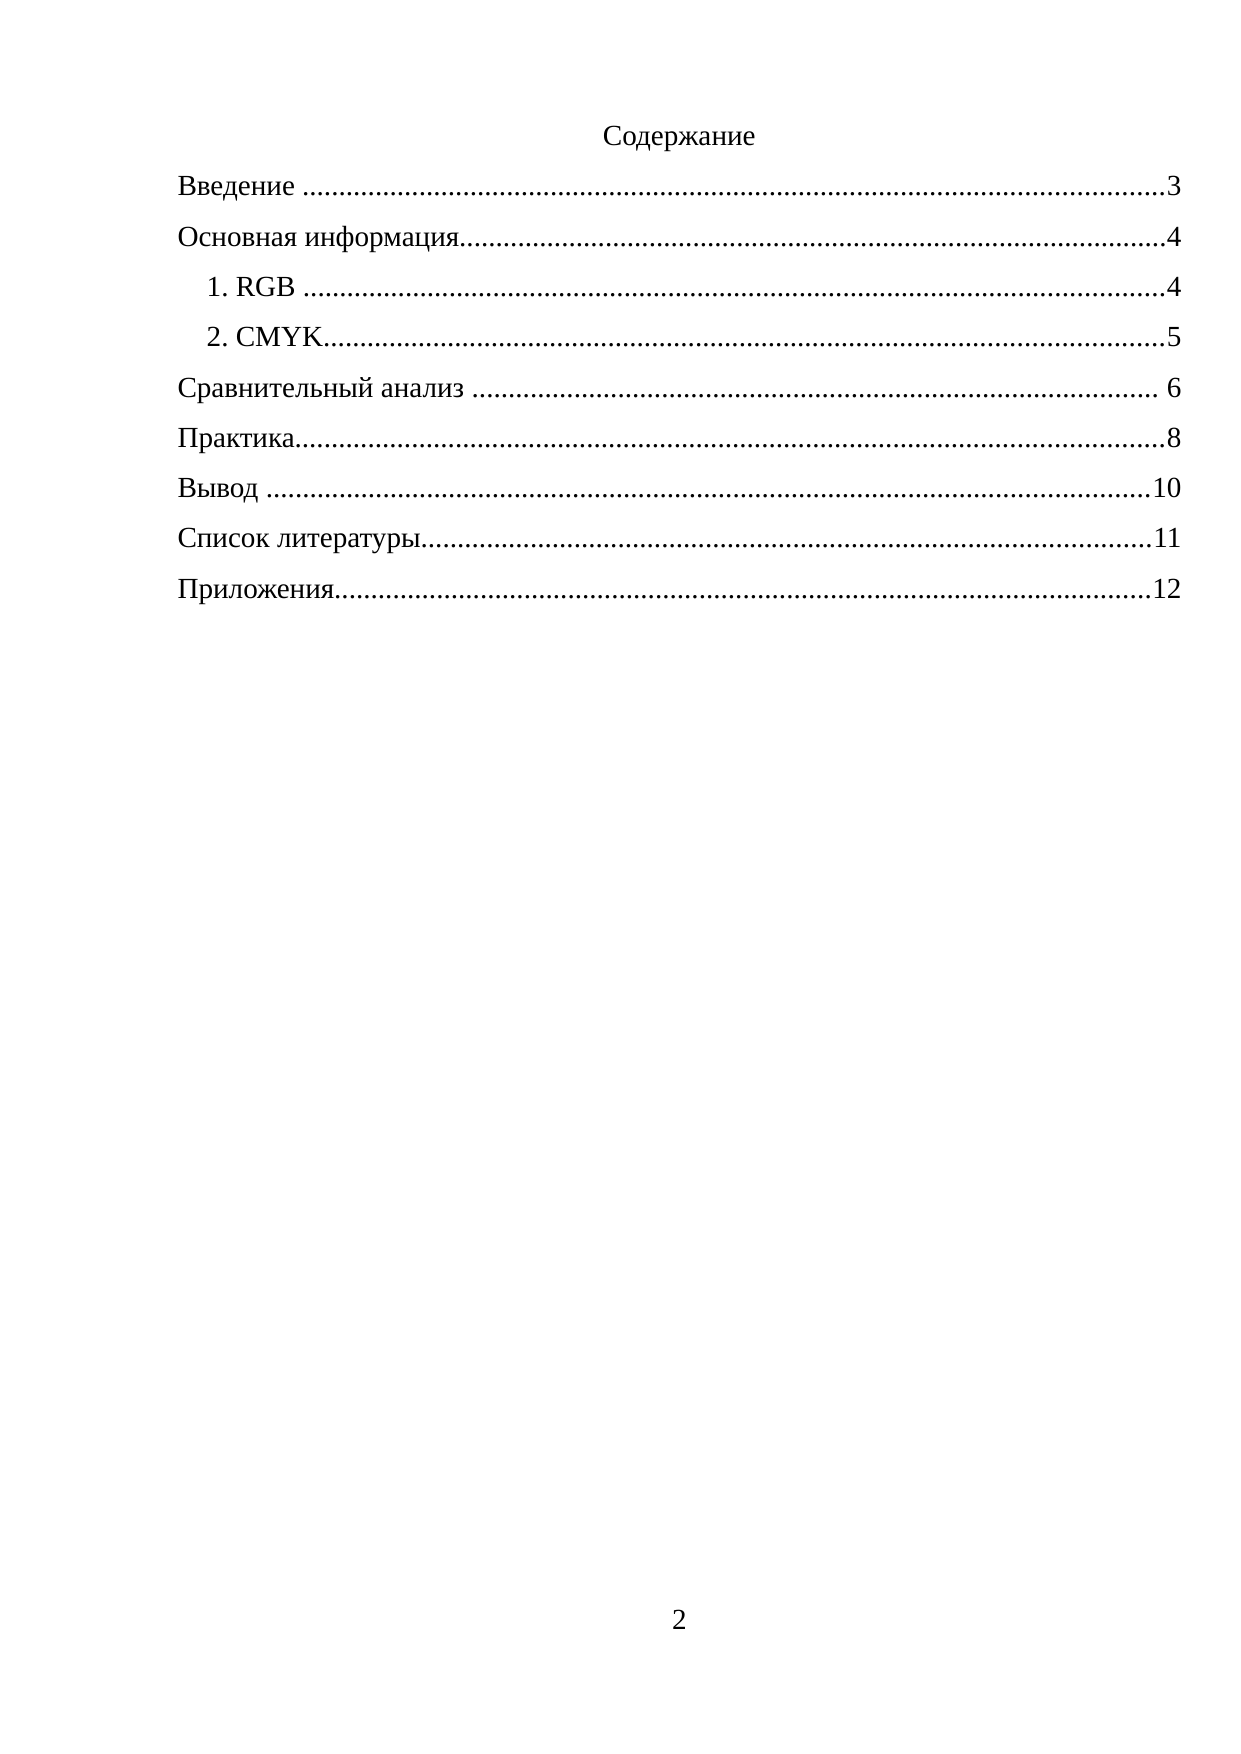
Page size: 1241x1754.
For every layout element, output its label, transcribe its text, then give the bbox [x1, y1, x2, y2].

text Приложения 12 [177, 571, 1181, 655]
text Сравнительный анализ 6 [177, 370, 1181, 403]
text Список литературы 11 [177, 521, 1181, 554]
text 1. RGB 4 [177, 269, 1181, 303]
text Содержание [177, 118, 1181, 152]
text Практика 8 Вывод 10 [177, 420, 1181, 504]
text 2. CMYK 5 [177, 319, 1181, 353]
text Введение 3 [177, 168, 1181, 202]
text Основная информация 4 [177, 219, 1181, 252]
